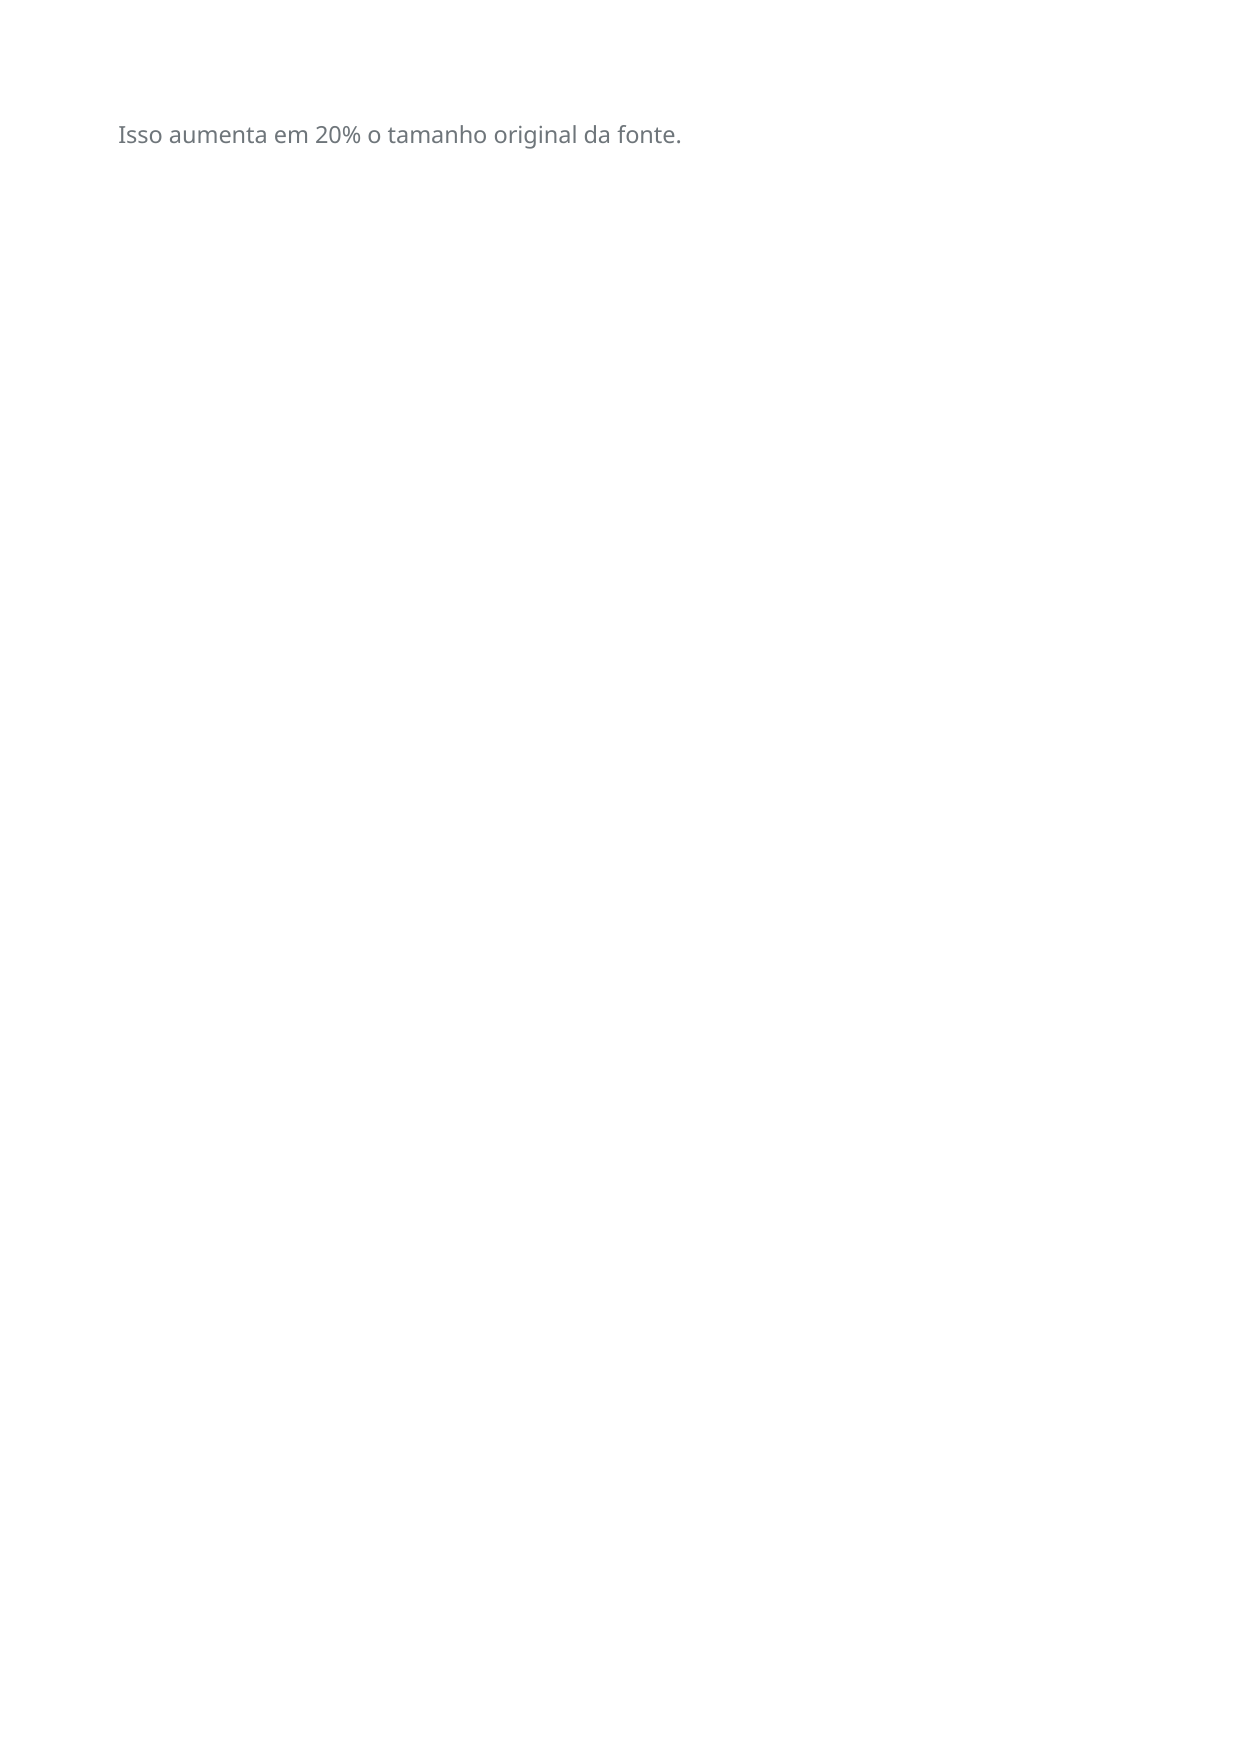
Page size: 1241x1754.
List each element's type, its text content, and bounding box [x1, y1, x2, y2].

text Isso aumenta em 20% o tamanho original da fonte. [118, 118, 1122, 150]
